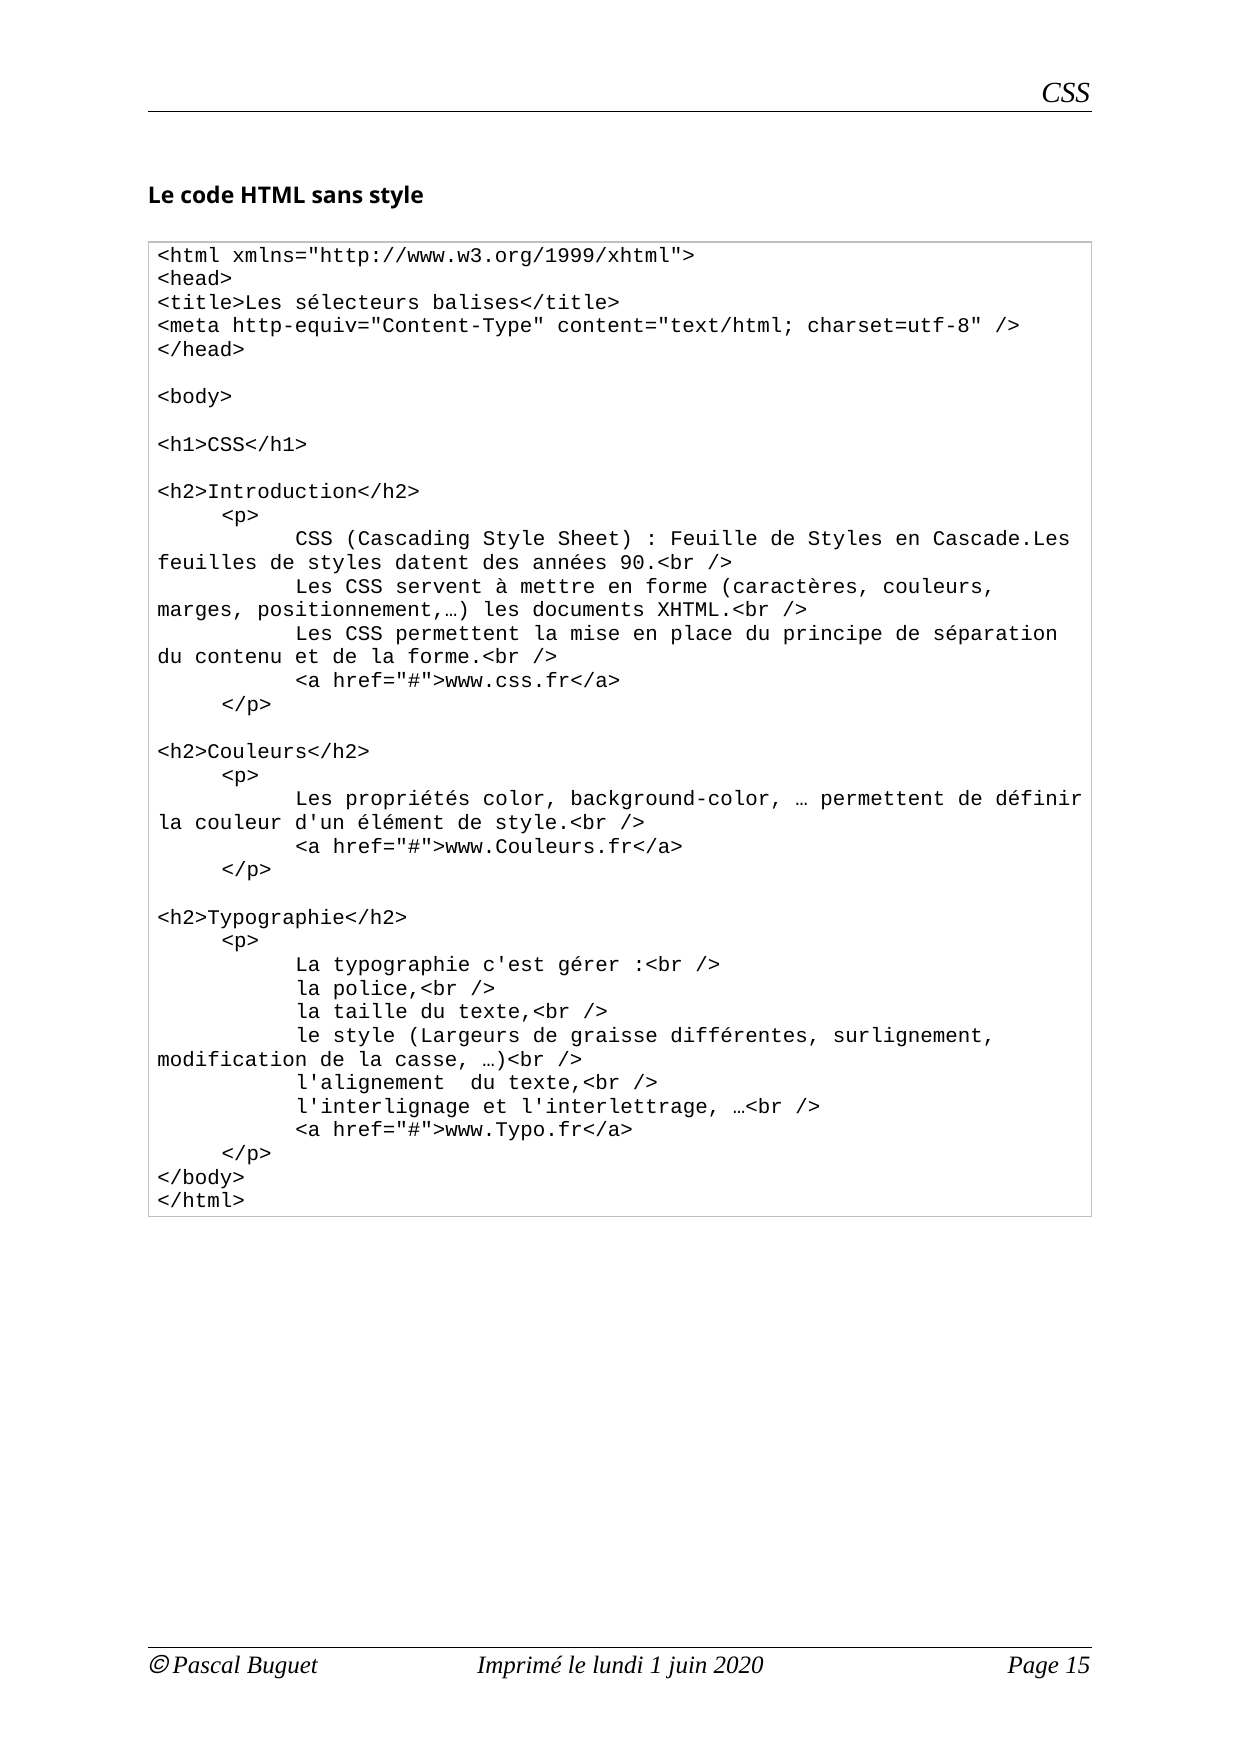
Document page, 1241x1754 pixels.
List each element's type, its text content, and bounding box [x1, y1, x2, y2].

text la taille du texte,<br /> [149, 998, 1091, 1022]
text la police,<br /> [149, 974, 1091, 998]
text Les CSS servent à mettre en forme (caractères, couleurs, marges, positionnement,…) les documents XHTML.<br /> [149, 572, 1091, 620]
text <a href="#">www.Typo.fr</a> [149, 1116, 1091, 1140]
text <h2>Introduction</h2> [149, 478, 1091, 502]
text <h1>CSS</h1> [149, 431, 1091, 454]
text <p> [149, 502, 1091, 525]
text <head> [149, 265, 1091, 289]
text le style (Largeurs de graisse différentes, surlignement, modification de la casse, …)<br /> [149, 1022, 1091, 1069]
text <h2>Typographie</h2> [149, 903, 1091, 927]
text <html xmlns="http://www.w3.org/1999/xhtml"> [149, 243, 1091, 265]
text </p> [149, 691, 1091, 714]
text <h2>Couleurs</h2> [149, 738, 1091, 762]
text Les CSS permettent la mise en place du principe de séparation du contenu et de la forme.<br /> [149, 620, 1091, 667]
text <meta http-equiv="Content-Type" content="text/html; charset=utf-8" /> [149, 312, 1091, 336]
text l'alignement du texte,<br /> [149, 1069, 1091, 1093]
text <body> [149, 383, 1091, 407]
text </body> [149, 1164, 1091, 1187]
text </p> [149, 1140, 1091, 1164]
text <a href="#">www.css.fr</a> [149, 667, 1091, 691]
text <p> [149, 927, 1091, 951]
text </html> [149, 1187, 1091, 1216]
text </head> [149, 336, 1091, 360]
text Le code HTML sans style [148, 179, 1092, 210]
text <p> [149, 762, 1091, 785]
text </p> [149, 856, 1091, 880]
text <title>Les sélecteurs balises</title> [149, 289, 1091, 312]
text La typographie c'est gérer :<br /> [149, 951, 1091, 974]
text l'interlignage et l'interlettrage, …<br /> [149, 1093, 1091, 1116]
text <a href="#">www.Couleurs.fr</a> [149, 833, 1091, 856]
text Les propriétés color, background-color, … permettent de définir la couleur d'un élément de style.<br /> [149, 785, 1091, 833]
text CSS (Cascading Style Sheet) : Feuille de Styles en Cascade.Les feuilles de styles datent des années 90.<br /> [149, 525, 1091, 572]
